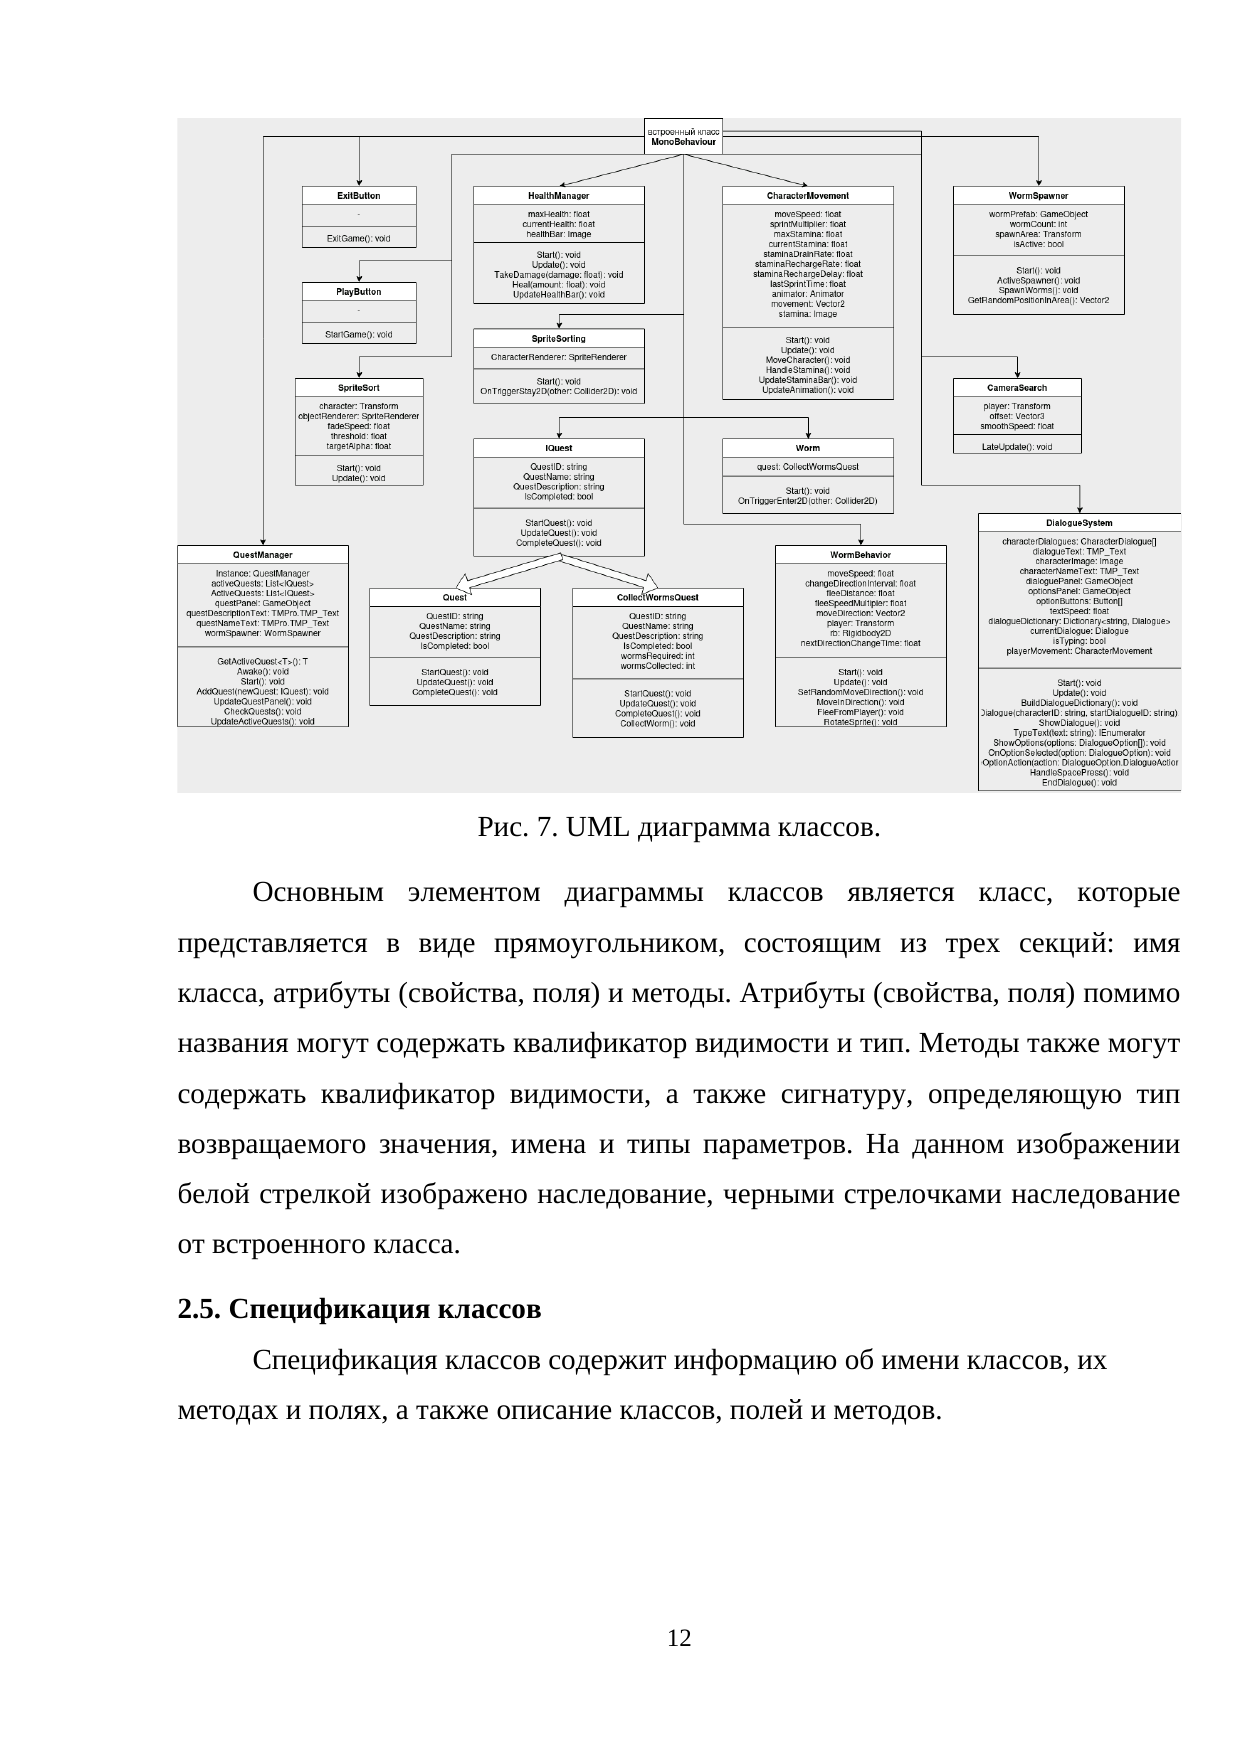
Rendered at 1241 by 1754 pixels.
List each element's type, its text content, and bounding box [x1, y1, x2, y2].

text Основным элементом диаграммы классов является класс, которые представляется в виде прямоугольником, состоящим из трех секций: имя класса, атрибуты (свойства, поля) и методы. Атрибуты (свойства, поля) помимо названия могут содержать квалификатор видимости и тип. Методы также могут содержать квалификатор видимости, а также сигнатуру, определяющую тип возвращаемого значения, имена и типы параметров. На данном изображении белой стрелкой изображено наследование, черными стрелочками наследование от встроенного класса. [177, 874, 1181, 1260]
picture [177, 118, 1182, 793]
text 2.5. Спецификация классов Спецификация классов содержит информацию об имени классов, их методах и полях, а также описание классов, полей и методов. [177, 1292, 1181, 1426]
text Рис. 7. UML диаграмма классов. [177, 793, 1181, 843]
